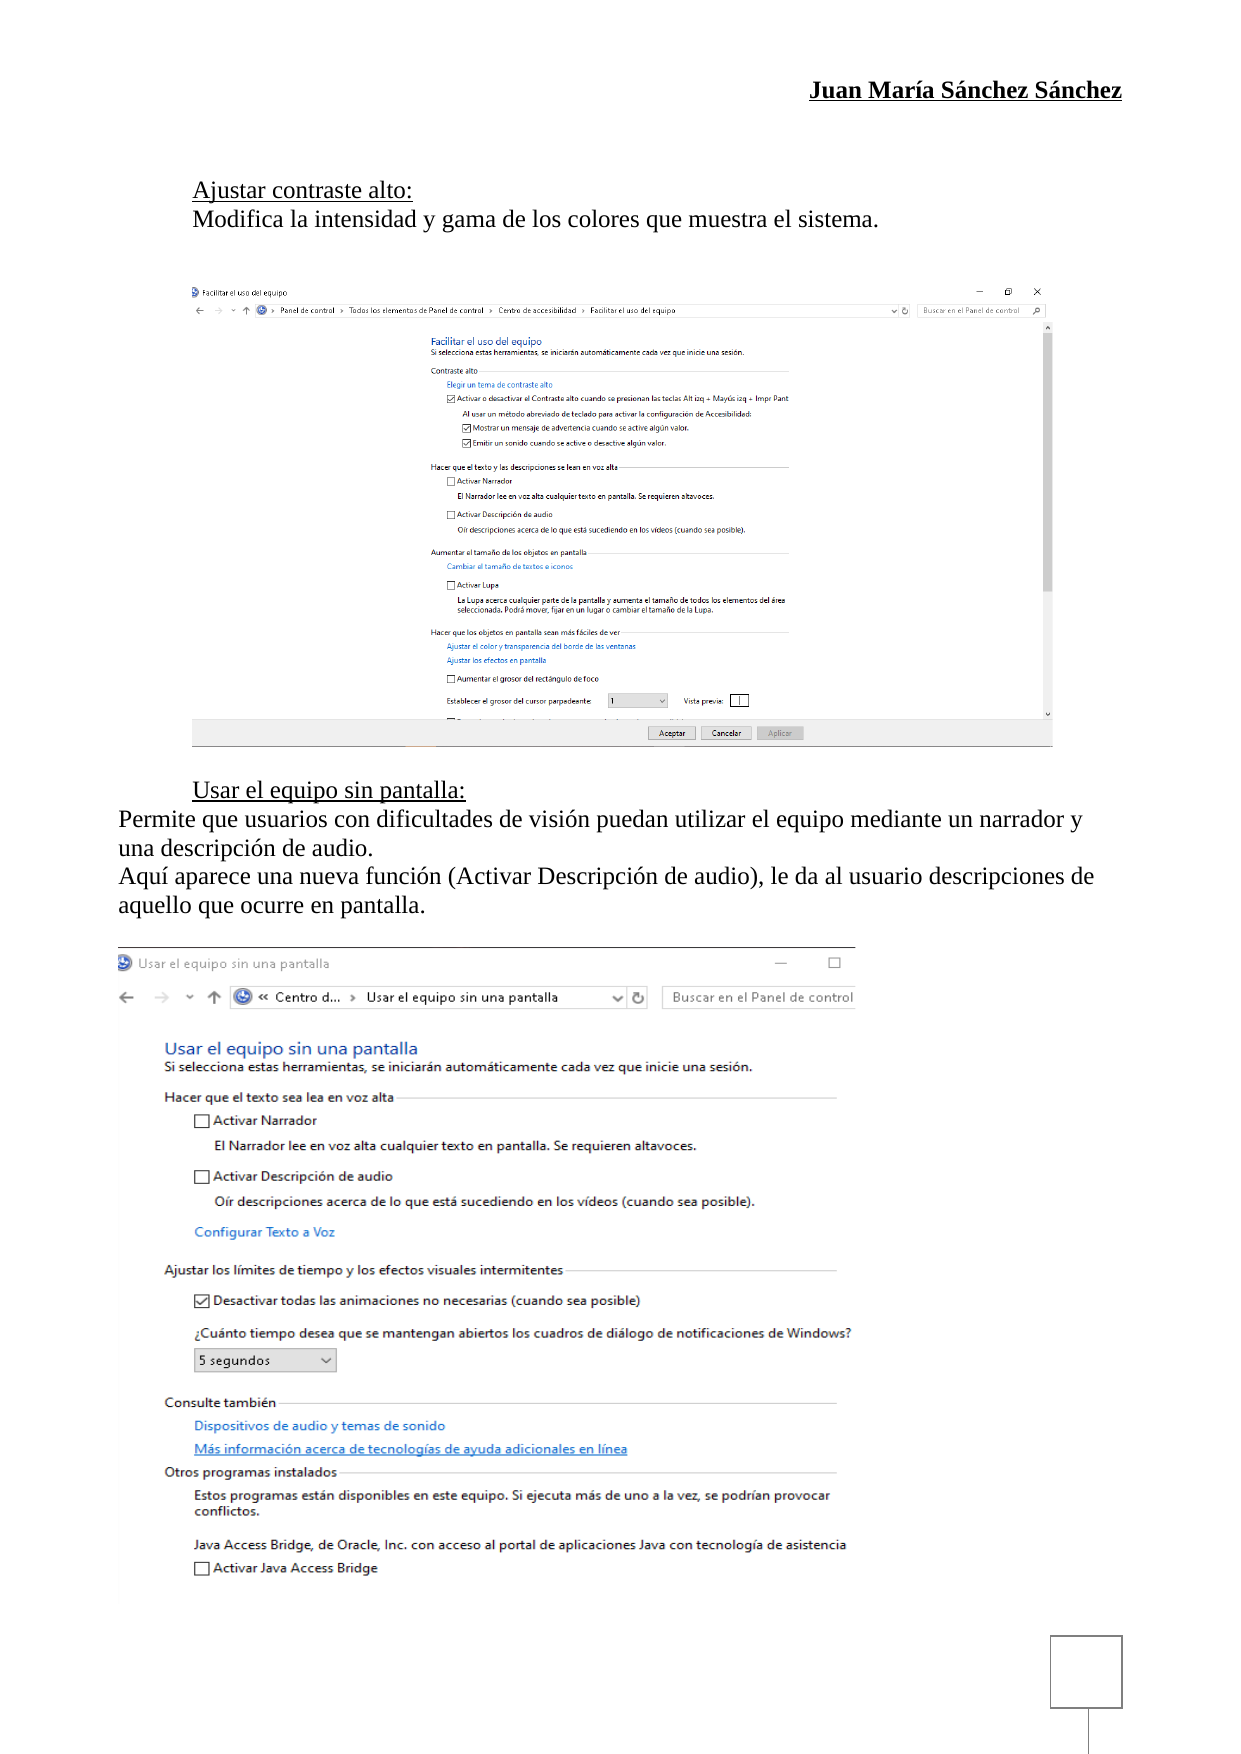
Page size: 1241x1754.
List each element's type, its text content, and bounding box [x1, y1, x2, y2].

text Ajustar contraste alto: [118, 176, 1122, 204]
text Usar el equipo sin pantalla: [118, 775, 1122, 804]
text Aquí aparece una nueva función (Activar Descripción de audio), le da al usuario descripciones de aquello que ocurre en pantalla. [118, 861, 1122, 919]
text Modifica la intensidad y gama de los colores que muestra el sistema. [118, 204, 1122, 233]
text Permite que usuarios con dificultades de visión puedan utilizar el equipo mediante un narrador y una descripción de audio. [118, 804, 1122, 861]
